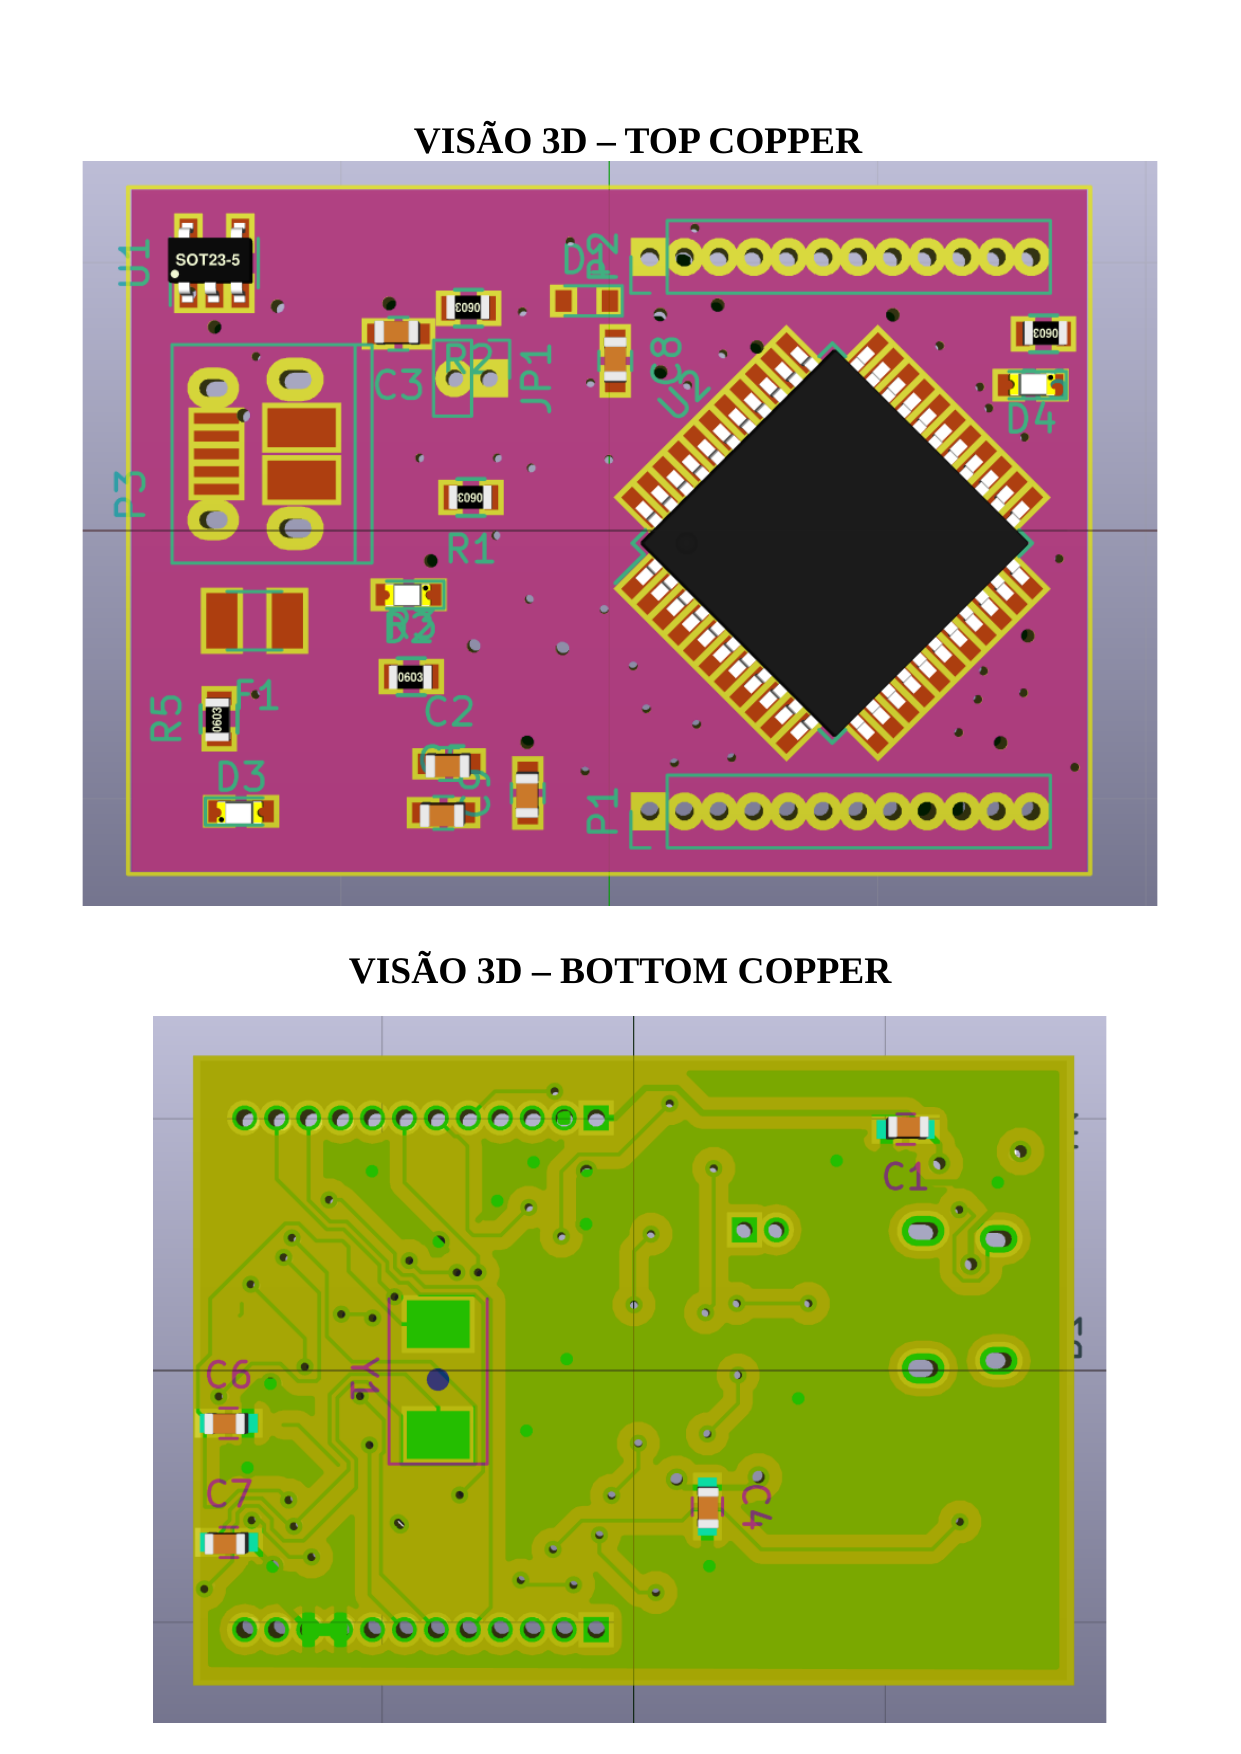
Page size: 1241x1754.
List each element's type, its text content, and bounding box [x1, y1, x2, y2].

picture [153, 1016, 1107, 1723]
text VISÃO 3D – BOTTOM COPPER [83, 949, 1157, 992]
picture [82, 161, 1158, 906]
text VISÃO 3D – TOP COPPER [118, 118, 1157, 161]
